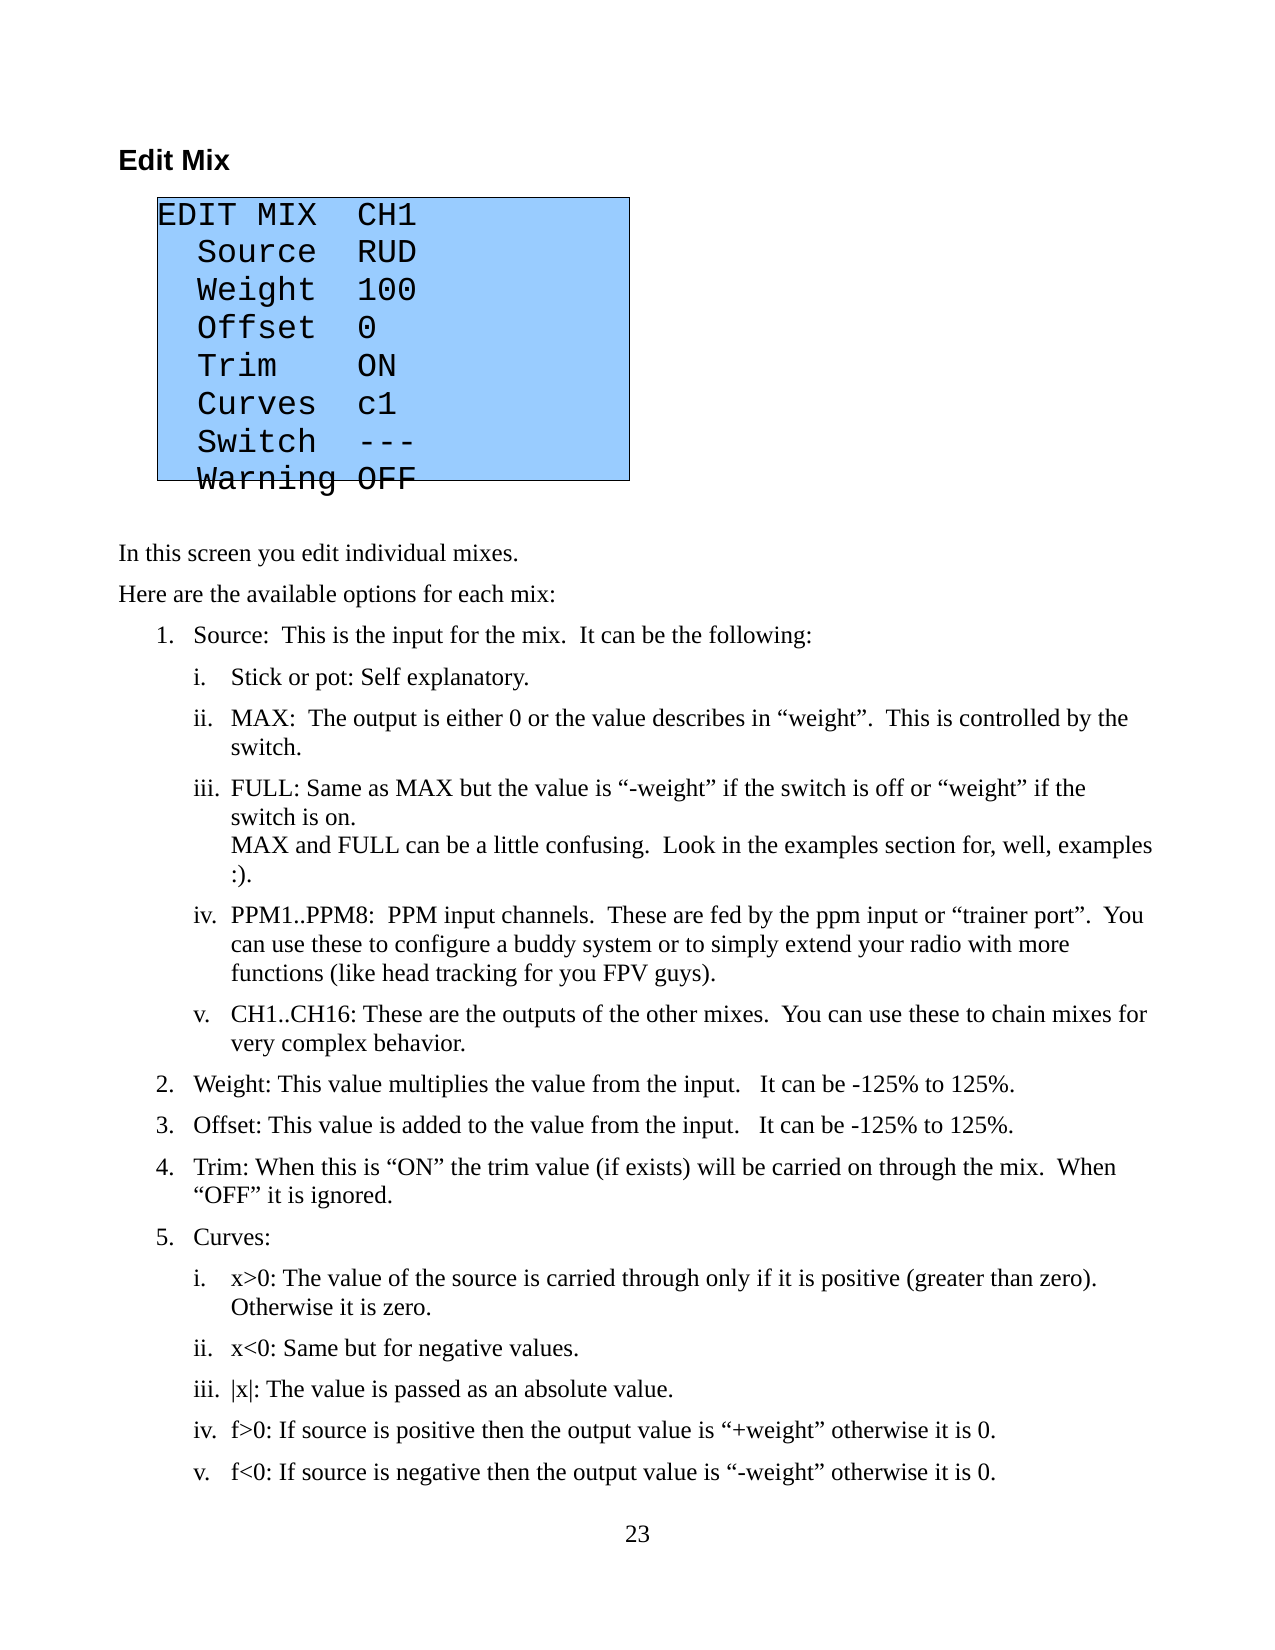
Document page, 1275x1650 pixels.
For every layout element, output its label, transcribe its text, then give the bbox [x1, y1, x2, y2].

list MAX: The output is either 0 or the value describes in “weight”. This is controlled by the switch. [193, 703, 1157, 761]
list f>0: If source is positive then the output value is “+weight” otherwise it is 0. [193, 1416, 1157, 1444]
list Weight: This value multiplies the value from the input. It can be -125% to 125%. [156, 1069, 1157, 1098]
list |x|: The value is passed as an absolute value. [193, 1374, 1157, 1403]
list FULL: Same as MAX but the value is “-weight” if the switch is off or “weight” if the switch is on. MAX and FULL can be a little confusing. Look in the examples section for, well, examples :). [193, 773, 1157, 888]
subtitle Edit Mix [118, 143, 1157, 177]
text In this screen you edit individual mixes. [118, 538, 1157, 567]
list x<0: Same but for negative values. [193, 1333, 1157, 1362]
list CH1..CH16: These are the outputs of the other mixes. You can use these to chain mixes for very complex behavior. [193, 999, 1157, 1057]
list Source: This is the input for the mix. It can be the following: [156, 621, 1157, 649]
text Here are the available options for each mix: [118, 579, 1157, 608]
list x>0: The value of the source is carried through only if it is positive (greater than zero). Otherwise it is zero. [193, 1263, 1157, 1321]
list PPM1..PPM8: PPM input channels. These are fed by the ppm input or “trainer port”. You can use these to configure a buddy system or to simply extend your radio with more functions (like head tracking for you FPV guys). [193, 901, 1157, 987]
list f<0: If source is negative then the output value is “-weight” otherwise it is 0. [193, 1457, 1157, 1486]
list Offset: This value is added to the value from the input. It can be -125% to 125%. [156, 1111, 1157, 1139]
list Stick or pot: Self explanatory. [193, 662, 1157, 691]
list Curves: [156, 1222, 1157, 1251]
list Trim: When this is “ON” the trim value (if exists) will be carried on through the mix. When “OFF” it is ignored. [156, 1152, 1157, 1209]
